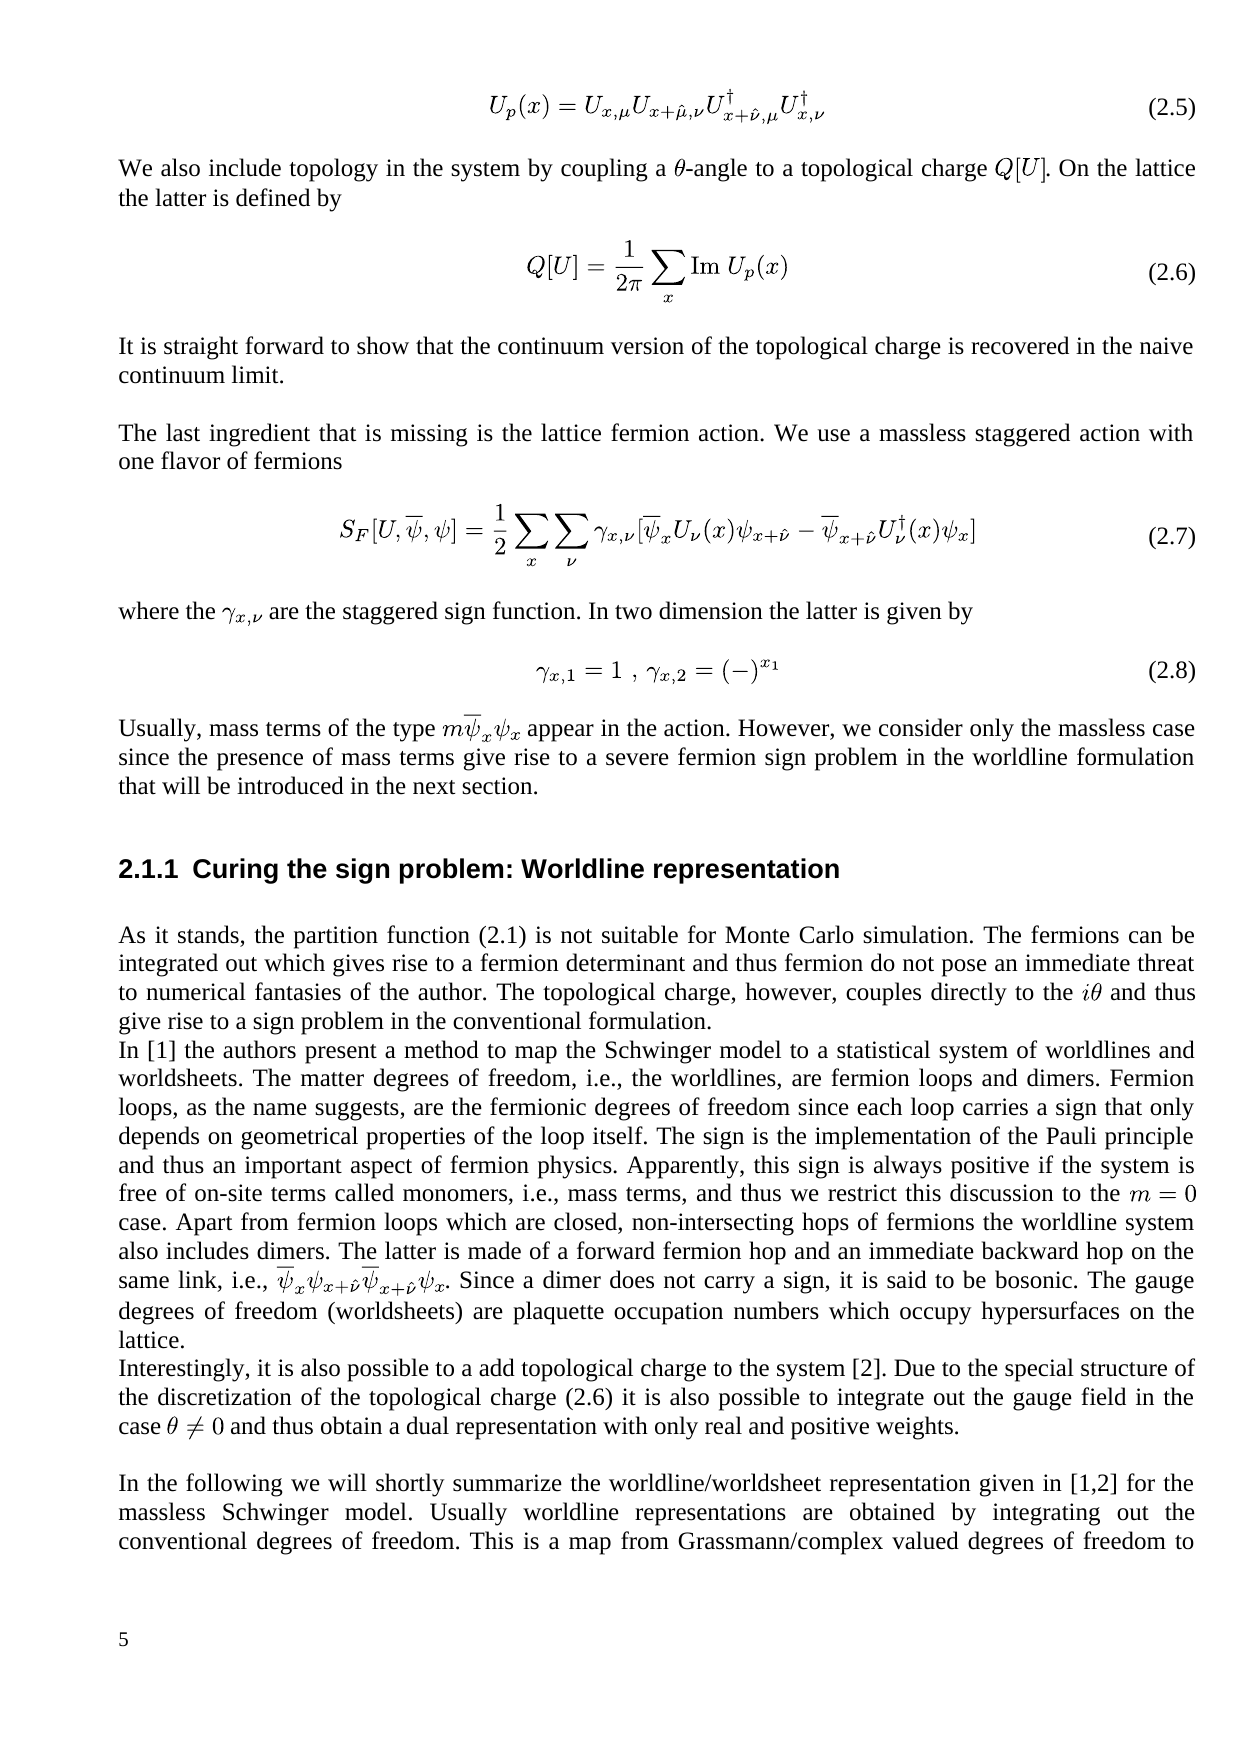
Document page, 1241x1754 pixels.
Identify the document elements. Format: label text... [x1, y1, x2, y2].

text (2.5) [769, 89, 1196, 124]
text As it stands, the partition function (2.1) is not suitable for Monte Carlo simulation. The fermions can be integrated out which gives rise to a fermion determinant and thus fermion do not pose an immediate threat to numerical fantasies of the author. The topological charge, however, couples directly to the and thus give rise to a sign problem in the conventional formulation. [118, 920, 1196, 1035]
text We also include topology in the system by coupling a -angle to a topological charge . On the lattice the latter is defined by [118, 153, 1196, 211]
text (2.6) [631, 240, 1196, 303]
text (2.8) [118, 655, 1196, 684]
text In the following we will shortly summarize the worldline/worldsheet representation given in [1,2] for the massless Schwinger model. Usually worldline representations are obtained by integrating out the conventional degrees of freedom. This is a map from Grassmann/complex valued degrees of freedom to [118, 1468, 1196, 1555]
text [118, 89, 762, 124]
text where the are the staggered sign function. In two dimension the latter is given by [118, 595, 1196, 626]
text [118, 240, 664, 303]
text The last ingredient that is missing is the lattice fermion action. We use a massless staggered action with one flavor of fermions [118, 418, 1196, 475]
text It is straight forward to show that the continuum version of the topological charge is recovered in the naive continuum limit. [118, 331, 1196, 389]
text In [1] the authors present a method to map the Schwinger model to a statistical system of worldlines and worldsheets. The matter degrees of freedom, i.e., the worldlines, are fermion loops and dimers. Fermion loops, as the name suggests, are the fermionic degrees of freedom since each loop carries a sign that only depends on geometrical properties of the loop itself. The sign is the implementation of the Pauli principle and thus an important aspect of fermion physics. Apparently, this sign is always positive if the system is free of on-site terms called monomers, i.e., mass terms, and thus we restrict this discussion to the case. Apart from fermion loops which are closed, non-intersecting hops of fermions the worldline system also includes dimers. The latter is made of a forward fermion hop and an immediate backward hop on the same link, i.e., . Since a dimer does not carry a sign, it is said to be bosonic. The gauge degrees of freedom (worldsheets) are plaquette occupation numbers which occupy hypersurfaces on the lattice. [118, 1035, 1196, 1353]
text (2.7) [572, 504, 1196, 566]
text Interestingly, it is also possible to a add topological charge to the system [2]. Due to the special structure of the discretization of the topological charge (2.6) it is also possible to integrate out the gauge field in the case and thus obtain a dual representation with only real and positive weights. [118, 1353, 1196, 1440]
subtitle Curing the sign problem: Worldline representation [118, 853, 1196, 885]
text [118, 504, 526, 566]
text Usually, mass terms of the type appear in the action. However, we consider only the massless case since the presence of mass terms give rise to a severe fermion sign problem in the worldline formulation that will be introduced in the next section. [118, 713, 1196, 800]
